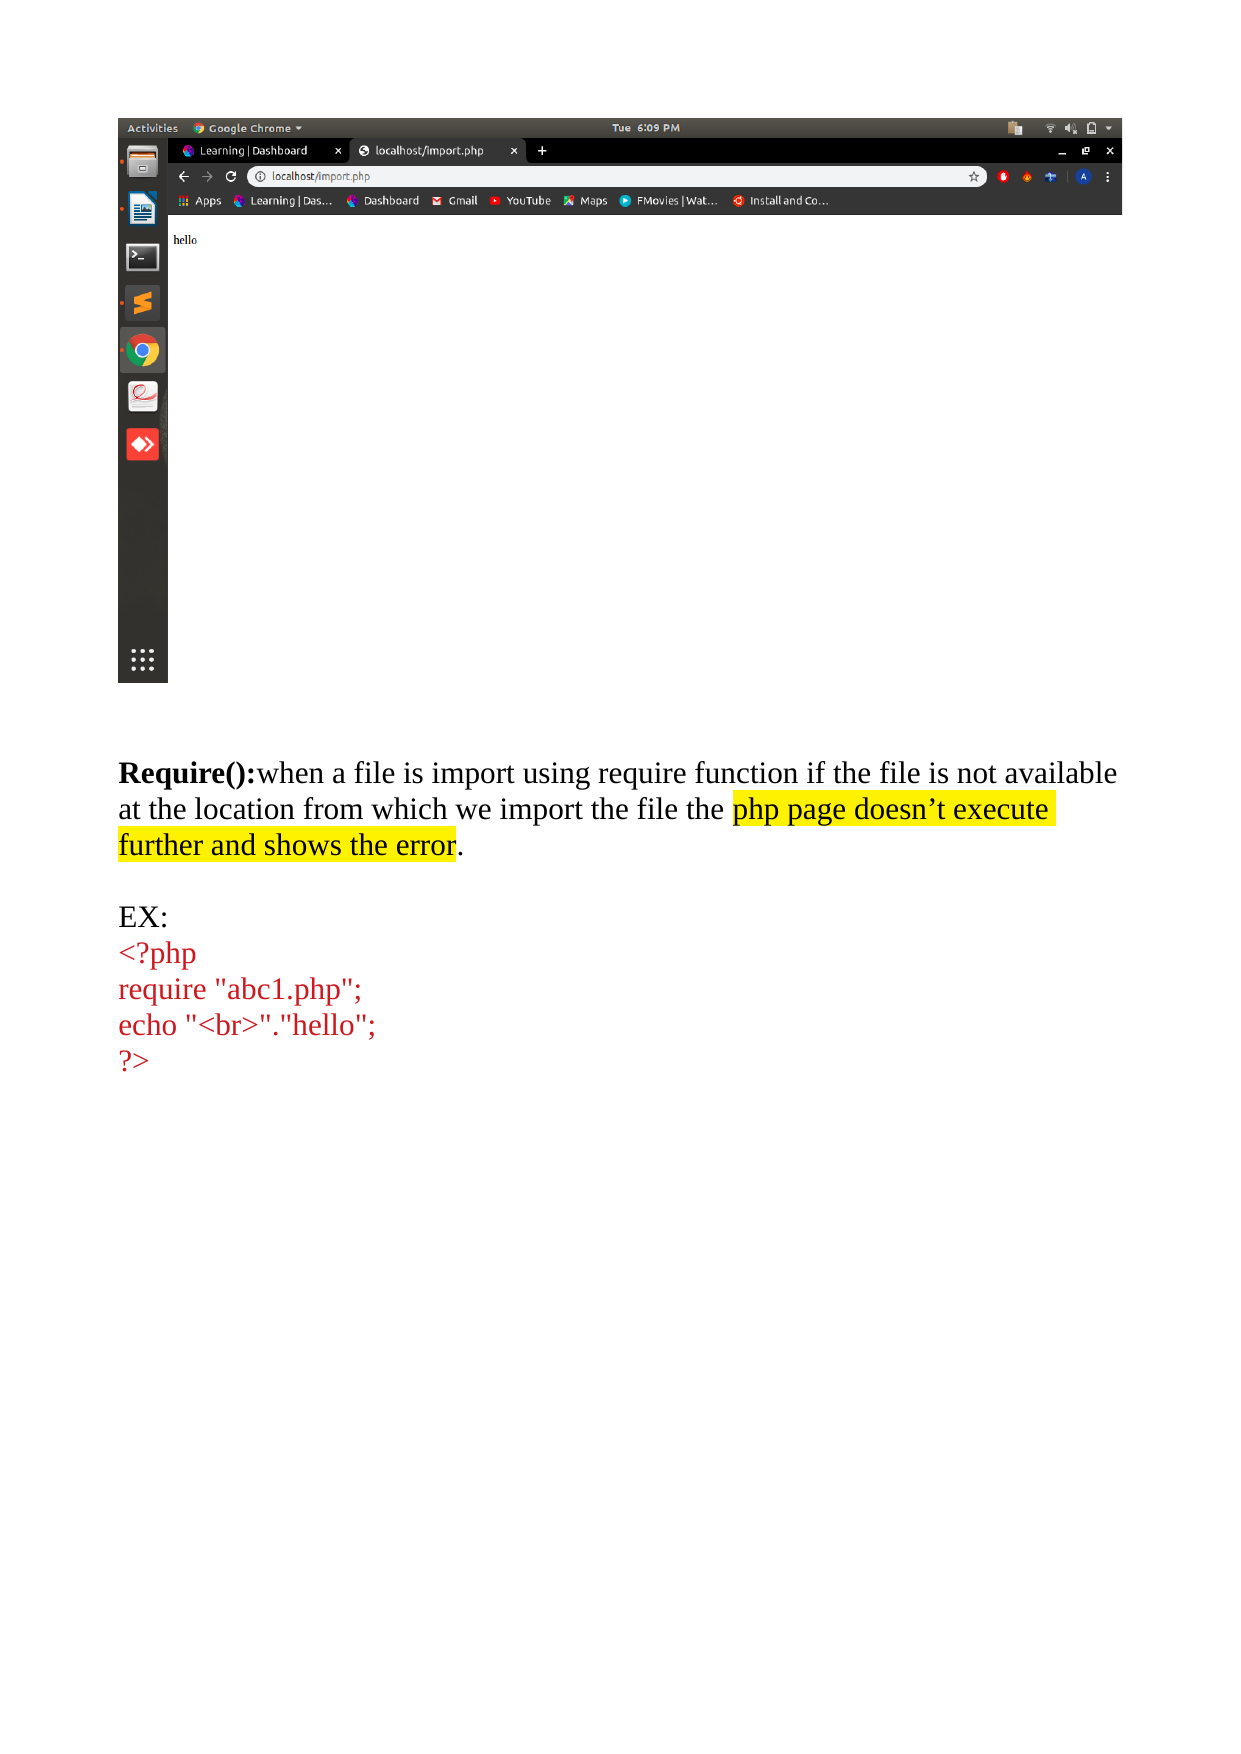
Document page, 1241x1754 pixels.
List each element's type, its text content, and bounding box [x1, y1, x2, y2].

text Require():when a file is import using require function if the file is not available at the location from which we import the file the php page doesn’t execute further and shows the error. [118, 754, 1122, 862]
text echo "<br>"."hello"; [118, 1006, 1122, 1042]
text EX: [118, 898, 1122, 934]
text ?> [118, 1042, 1122, 1078]
picture [118, 118, 1123, 683]
text require "abc1.php"; [118, 970, 1122, 1006]
text <?php [118, 934, 1122, 970]
